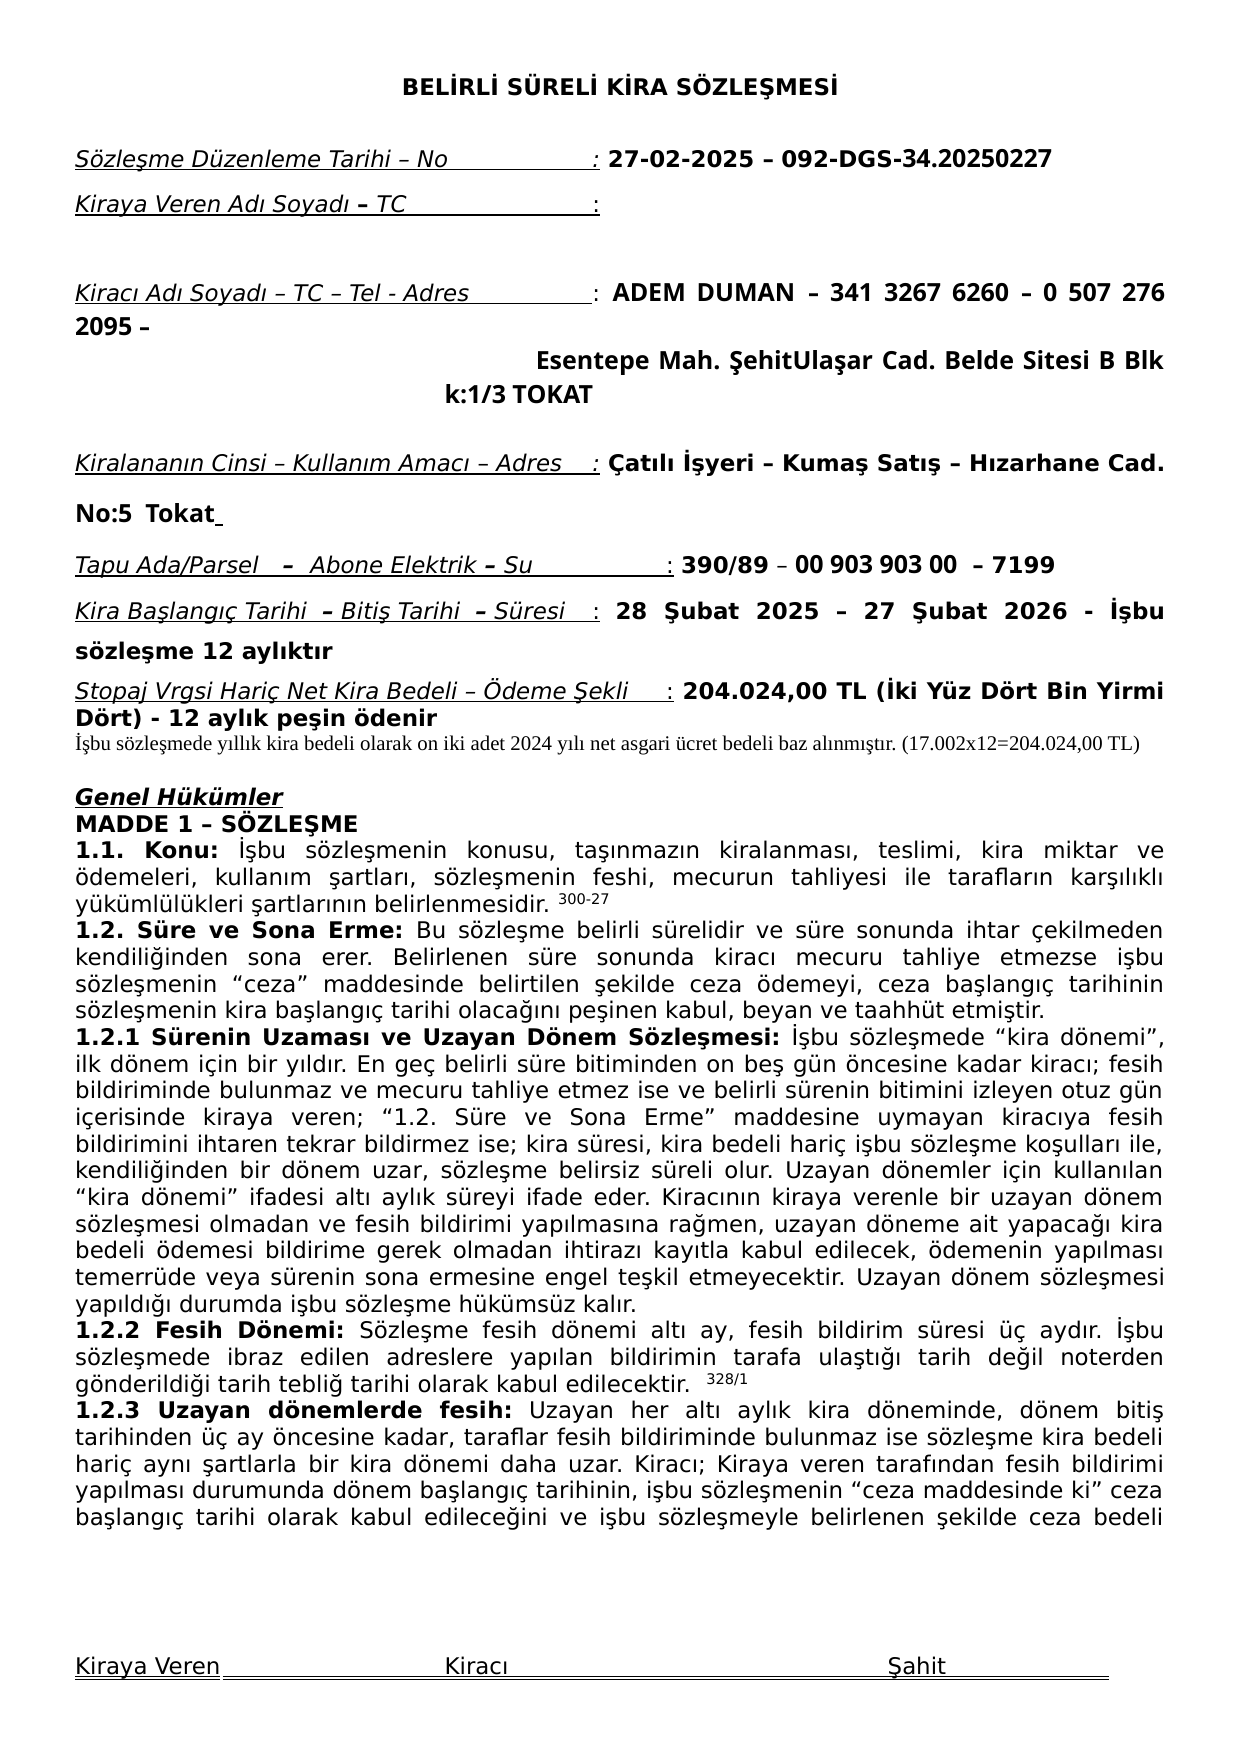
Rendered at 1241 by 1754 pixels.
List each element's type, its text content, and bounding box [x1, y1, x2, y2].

text İşbu sözleşmede yıllık kira bedeli olarak on iki adet 2024 yılı net asgari ücret bedeli baz alınmıştır. (17.002x12=204.024,00 TL) [75, 731, 1165, 755]
text 1.1. Konu: İşbu sözleşmenin konusu, taşınmazın kiralanması, teslimi, kira miktar ve ödemeleri, kullanım şartları, sözleşmenin feshi, mecurun tahliyesi ile tarafların karşılıklı yükümlülükleri şartlarının belirlenmesidir. 300-27 [75, 837, 1165, 917]
text Sözleşme Düzenleme Tarihi – No : 27-02-2025 – 092-DGS-34.20250227 [75, 140, 1165, 174]
text BELİRLİ SÜRELİ KİRA SÖZLEŞMESİ [75, 74, 1165, 100]
text Kira Başlangıç Tarihi – Bitiş Tarihi – Süresi : 28 Şubat 2025 – 27 Şubat 2026 - İşbu sözleşme 12 aylıktır [75, 598, 1165, 665]
text 1.2. Süre ve Sona Erme: Bu sözleşme belirli sürelidir ve süre sonunda ihtar çekilmeden kendiliğinden sona erer. Belirlenen süre sonunda kiracı mecuru tahliye etmezse işbu sözleşmenin “ceza” maddesinde belirtilen şekilde ceza ödemeyi, ceza başlangıç tarihinin sözleşmenin kira başlangıç tarihi olacağını peşinen kabul, beyan ve taahhüt etmiştir. [75, 917, 1165, 1024]
text Kiracı Adı Soyadı – TC – Tel - Adres : ADEM DUMAN – 341 3267 6260 – 0 507 276 2095 – [75, 274, 1165, 343]
text 1.2.2 Fesih Dönemi: Sözleşme fesih dönemi altı ay, fesih bildirim süresi üç aydır. İşbu sözleşmede ibraz edilen adreslere yapılan bildirimin tarafa ulaştığı tarih değil noterden gönderildiği tarih tebliğ tarihi olarak kabul edilecektir. 328/1 [75, 1317, 1165, 1397]
text Kiralananın Cinsi – Kullanım Amacı – Adres : Çatılı İşyeri – Kumaş Satış – Hızarhane Cad. No:5 Tokat [75, 445, 1165, 530]
text Esentepe Mah. ŞehitUlaşar Cad. Belde Sitesi B Blk k:1/3 TOKAT [444, 343, 1165, 411]
text Tapu Ada/Parsel – Abone Elektrik – Su : 390/89 – 00 903 903 00 – 7199 [75, 547, 1165, 581]
text Kiraya Veren Adı Soyadı – TC : [75, 191, 1165, 218]
text Genel Hükümler [75, 784, 1165, 811]
text Stopaj Vrgsi Hariç Net Kira Bedeli – Ödeme Şekli : 204.024,00 TL (İki Yüz Dört Bin Yirmi Dört) - 12 aylık peşin ödenir [75, 678, 1165, 731]
text 1.2.1 Sürenin Uzaması ve Uzayan Dönem Sözleşmesi: İşbu sözleşmede “kira dönemi”, ilk dönem için bir yıldır. En geç belirli süre bitiminden on beş gün öncesine kadar kiracı; fesih bildiriminde bulunmaz ve mecuru tahliye etmez ise ve belirli sürenin bitimini izleyen otuz gün içerisinde kiraya veren; “1.2. Süre ve Sona Erme” maddesine uymayan kiracıya fesih bildirimini ihtaren tekrar bildirmez ise; kira süresi, kira bedeli hariç işbu sözleşme koşulları ile, kendiliğinden bir dönem uzar, sözleşme belirsiz süreli olur. Uzayan dönemler için kullanılan “kira dönemi” ifadesi altı aylık süreyi ifade eder. Kiracının kiraya verenle bir uzayan dönem sözleşmesi olmadan ve fesih bildirimi yapılmasına rağmen, uzayan döneme ait yapacağı kira bedeli ödemesi bildirime gerek olmadan ihtirazı kayıtla kabul edilecek, ödemenin yapılması temerrüde veya sürenin sona ermesine engel teşkil etmeyecektir. Uzayan dönem sözleşmesi yapıldığı durumda işbu sözleşme hükümsüz kalır. [75, 1024, 1165, 1317]
text 1.2.3 Uzayan dönemlerde fesih: Uzayan her altı aylık kira döneminde, dönem bitiş tarihinden üç ay öncesine kadar, taraflar fesih bildiriminde bulunmaz ise sözleşme kira bedeli hariç aynı şartlarla bir kira dönemi daha uzar. Kiracı; Kiraya veren tarafından fesih bildirimi yapılması durumunda dönem başlangıç tarihinin, işbu sözleşmenin “ceza maddesinde ki” ceza başlangıç tarihi olarak kabul edileceğini ve işbu sözleşmeyle belirlenen şekilde ceza bedeli [75, 1397, 1165, 1531]
text MADDE 1 – SÖZLEŞME [75, 811, 1165, 837]
